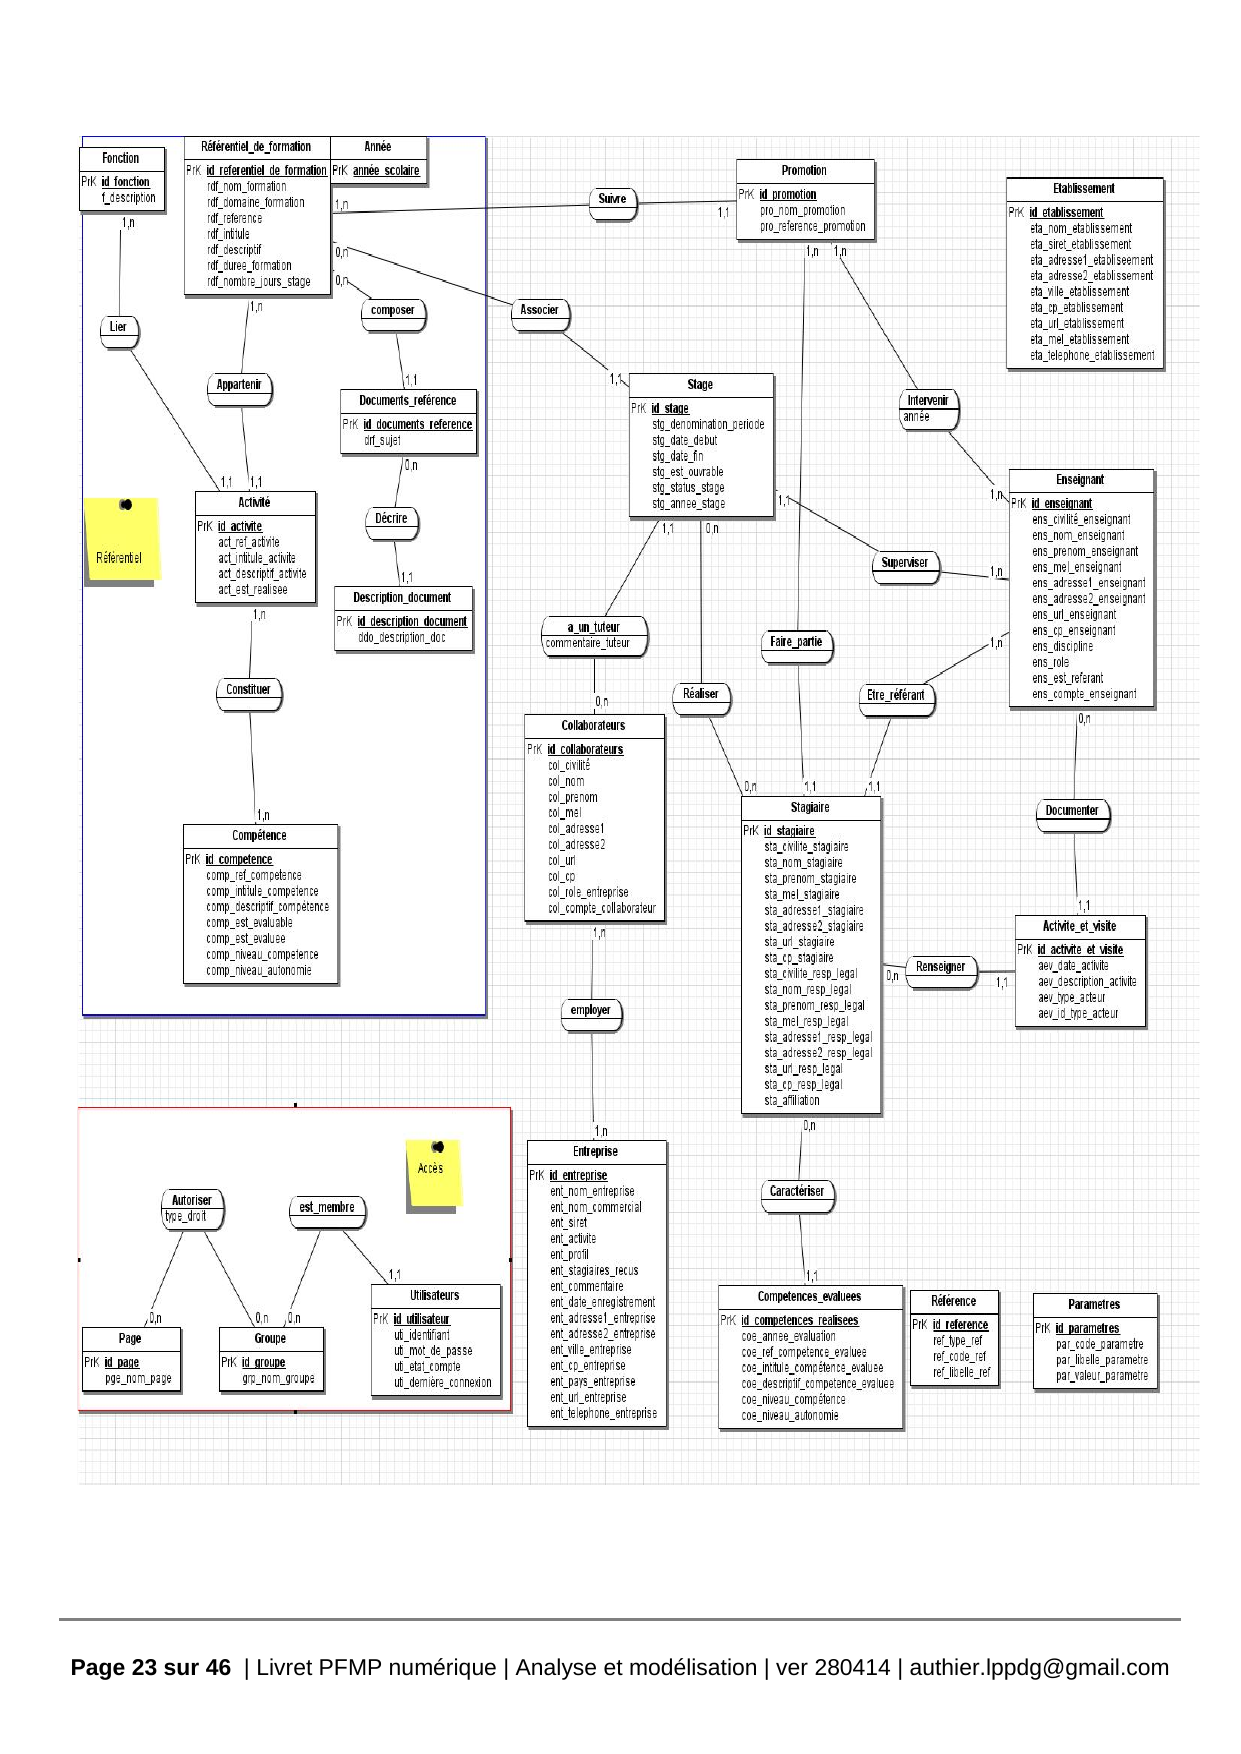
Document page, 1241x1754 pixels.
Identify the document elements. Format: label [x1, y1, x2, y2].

picture [77, 136, 1200, 1485]
